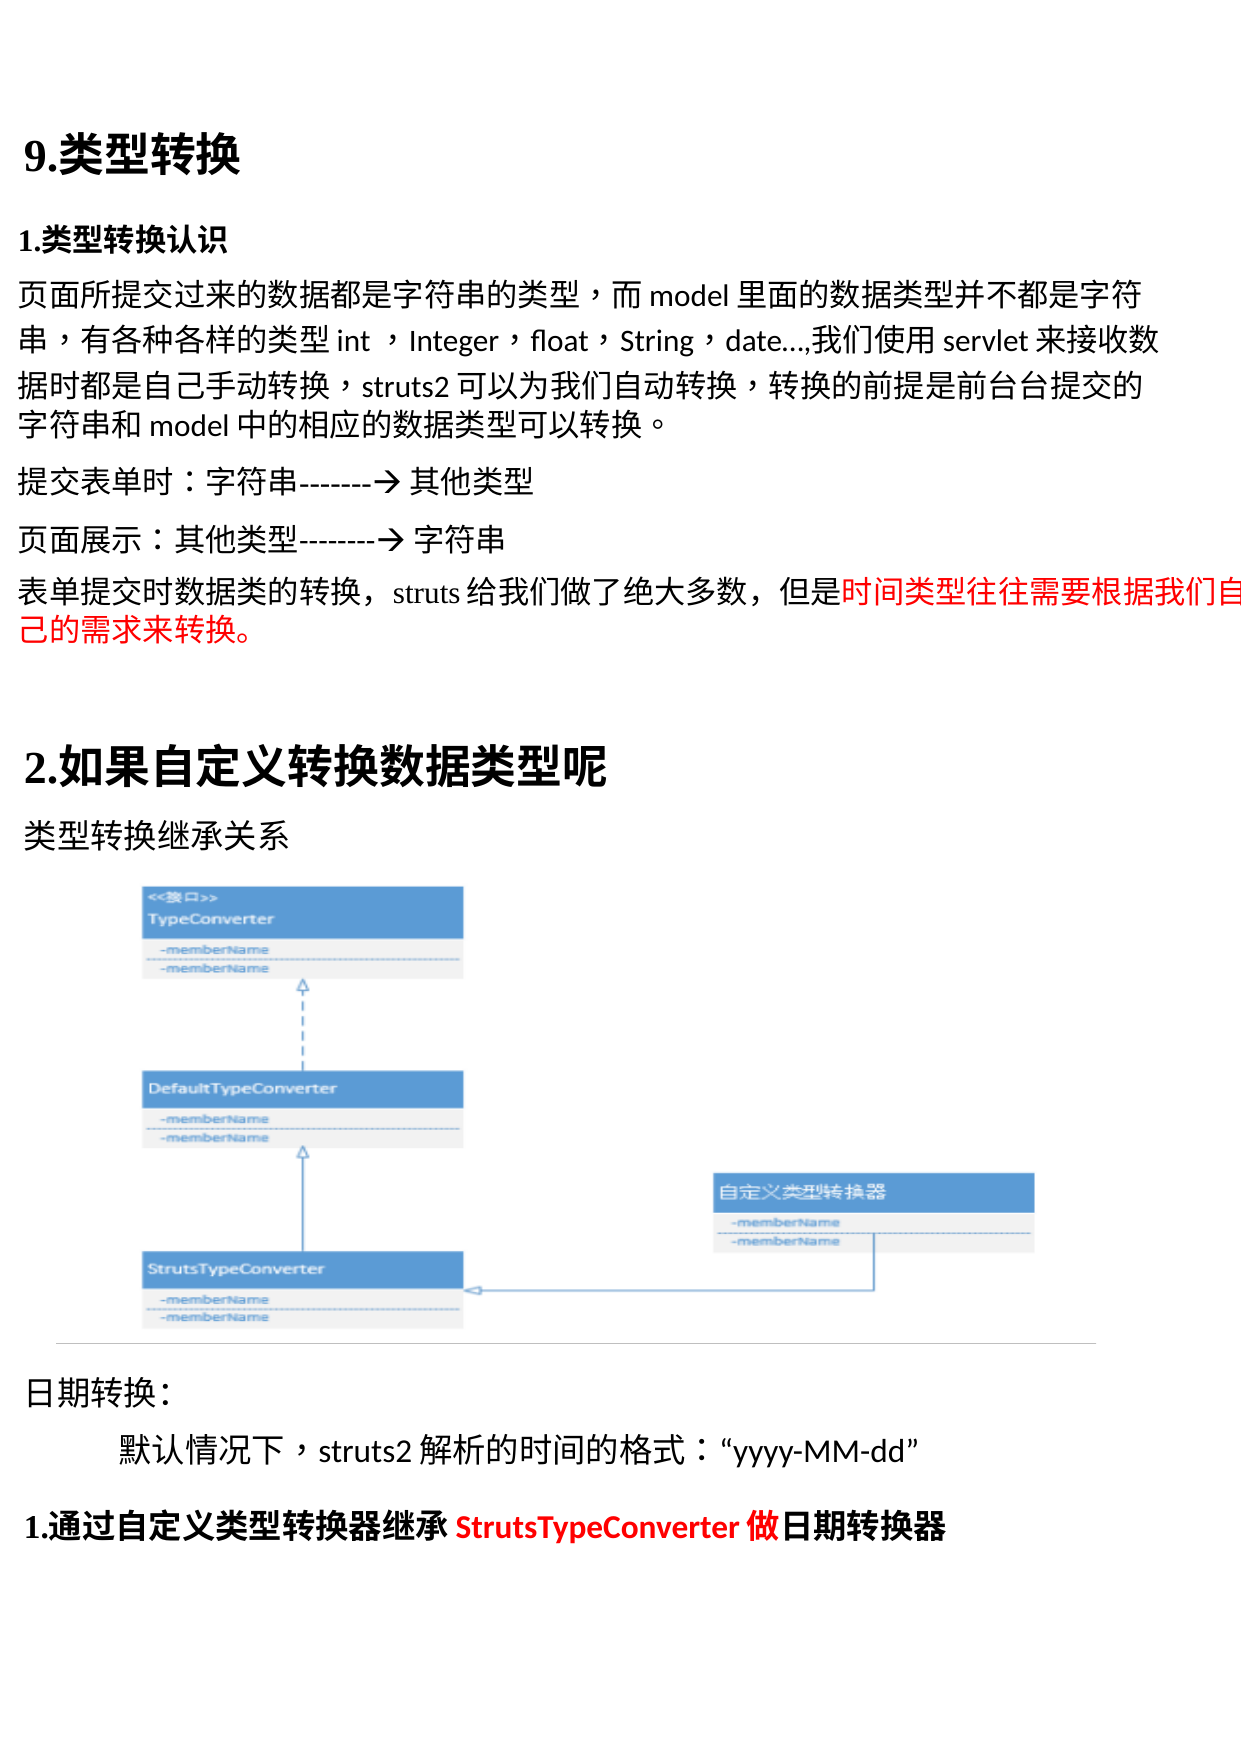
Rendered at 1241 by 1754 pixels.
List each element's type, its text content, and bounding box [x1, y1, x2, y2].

text 类型转换继承关系 [24, 810, 1240, 858]
text 提交表单时：字符串-------à其他类型 [18, 457, 1169, 502]
picture [56, 863, 1097, 1345]
subtitle 9.类型转换 [24, 118, 1240, 184]
text 日期转换： [24, 1366, 1240, 1414]
subtitle 2.如果自定义转换数据类型呢 [24, 731, 1240, 797]
text 默认情况下，struts2解析的时间的格式：“yyyy-MM-dd” [118, 1427, 1169, 1472]
text 表单提交时数据类的转换，struts给我们做了绝大多数，但是时间类型往往需要根据我们自己的需求来转换。 [18, 573, 1240, 649]
text 页面所提交过来的数据都是字符串的类型，而model里面的数据类型并不都是字符串，有各种各样的类型int ，Integer，float，String，date…,我们使用servlet来接收数据时都是自己手动转换，struts2可以为我们自动转换，转换的前提是前台台提交的字符串和model中的相应的数据类型可以转换。 [18, 273, 1169, 444]
subtitle 1.通过自定义类型转换器继承StrutsTypeConverter做日期转换器 [24, 1499, 1240, 1548]
text 页面展示：其他类型--------à字符串 [18, 515, 1169, 560]
subtitle 1.类型转换认识 [18, 218, 1169, 260]
